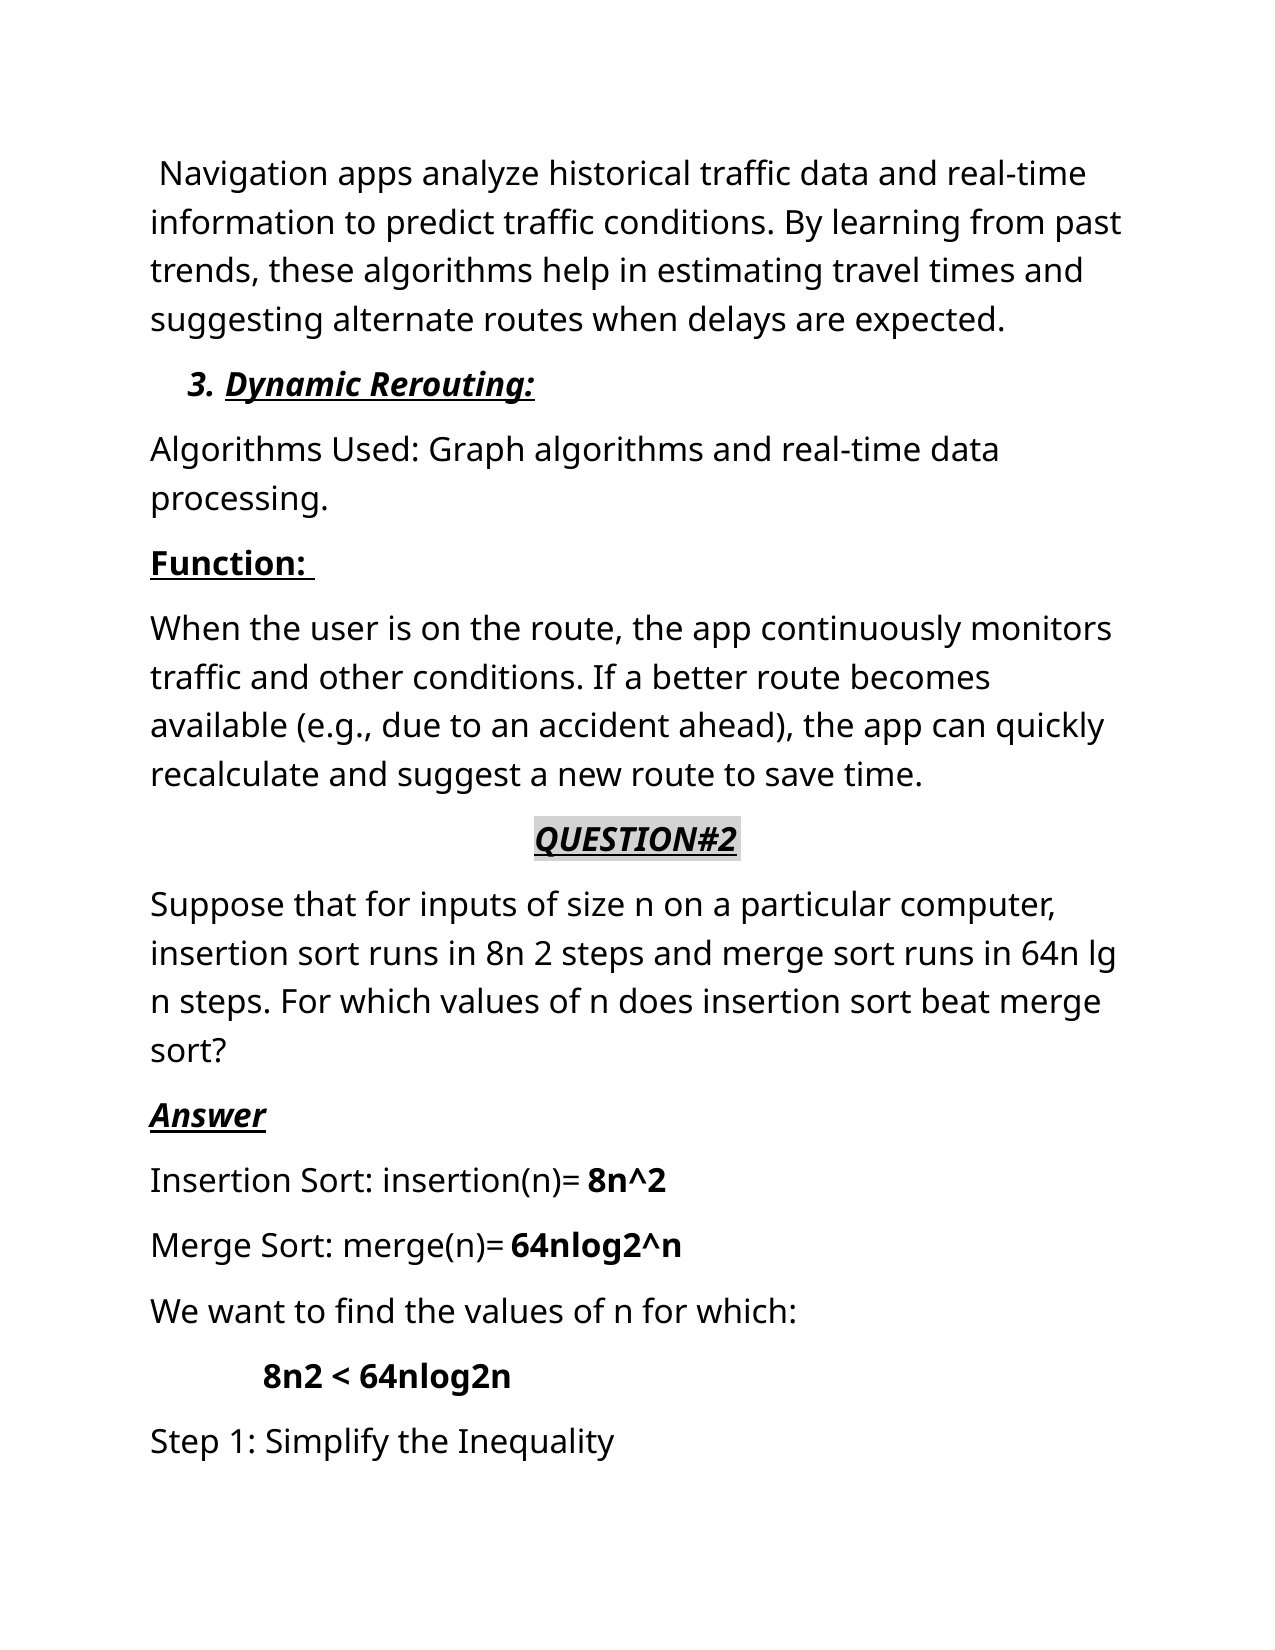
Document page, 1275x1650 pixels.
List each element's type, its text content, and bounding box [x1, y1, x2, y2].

text Algorithms Used: Graph algorithms and real-time data processing. [150, 426, 1125, 520]
text Merge Sort: merge(n)= 64nlog2^​n [150, 1222, 1125, 1268]
text When the user is on the route, the app continuously monitors traffic and other conditions. If a better route becomes available (e.g., due to an accident ahead), the app can quickly recalculate and suggest a new route to save time. [150, 605, 1125, 796]
text Function: [150, 540, 1125, 585]
text Suppose that for inputs of size n on a particular computer, insertion sort runs in 8n 2 steps and merge sort runs in 64n lg n steps. For which values of n does insertion sort beat merge sort? [150, 881, 1125, 1072]
list Dynamic Rerouting: [187, 361, 1125, 406]
text We want to find the values of n for which: [150, 1287, 1125, 1333]
text 8n2 < 64nlog2​n [150, 1353, 1125, 1398]
text Navigation apps analyze historical traffic data and real-time information to predict traffic conditions. By learning from past trends, these algorithms help in estimating travel times and suggesting alternate routes when delays are expected. [150, 150, 1125, 341]
text QUESTION#2 [150, 816, 1125, 861]
text Insertion Sort: insertion(n)= 8n^2 [150, 1157, 1125, 1202]
text Step 1: Simplify the Inequality [150, 1418, 1125, 1463]
text Answer [150, 1092, 1125, 1137]
